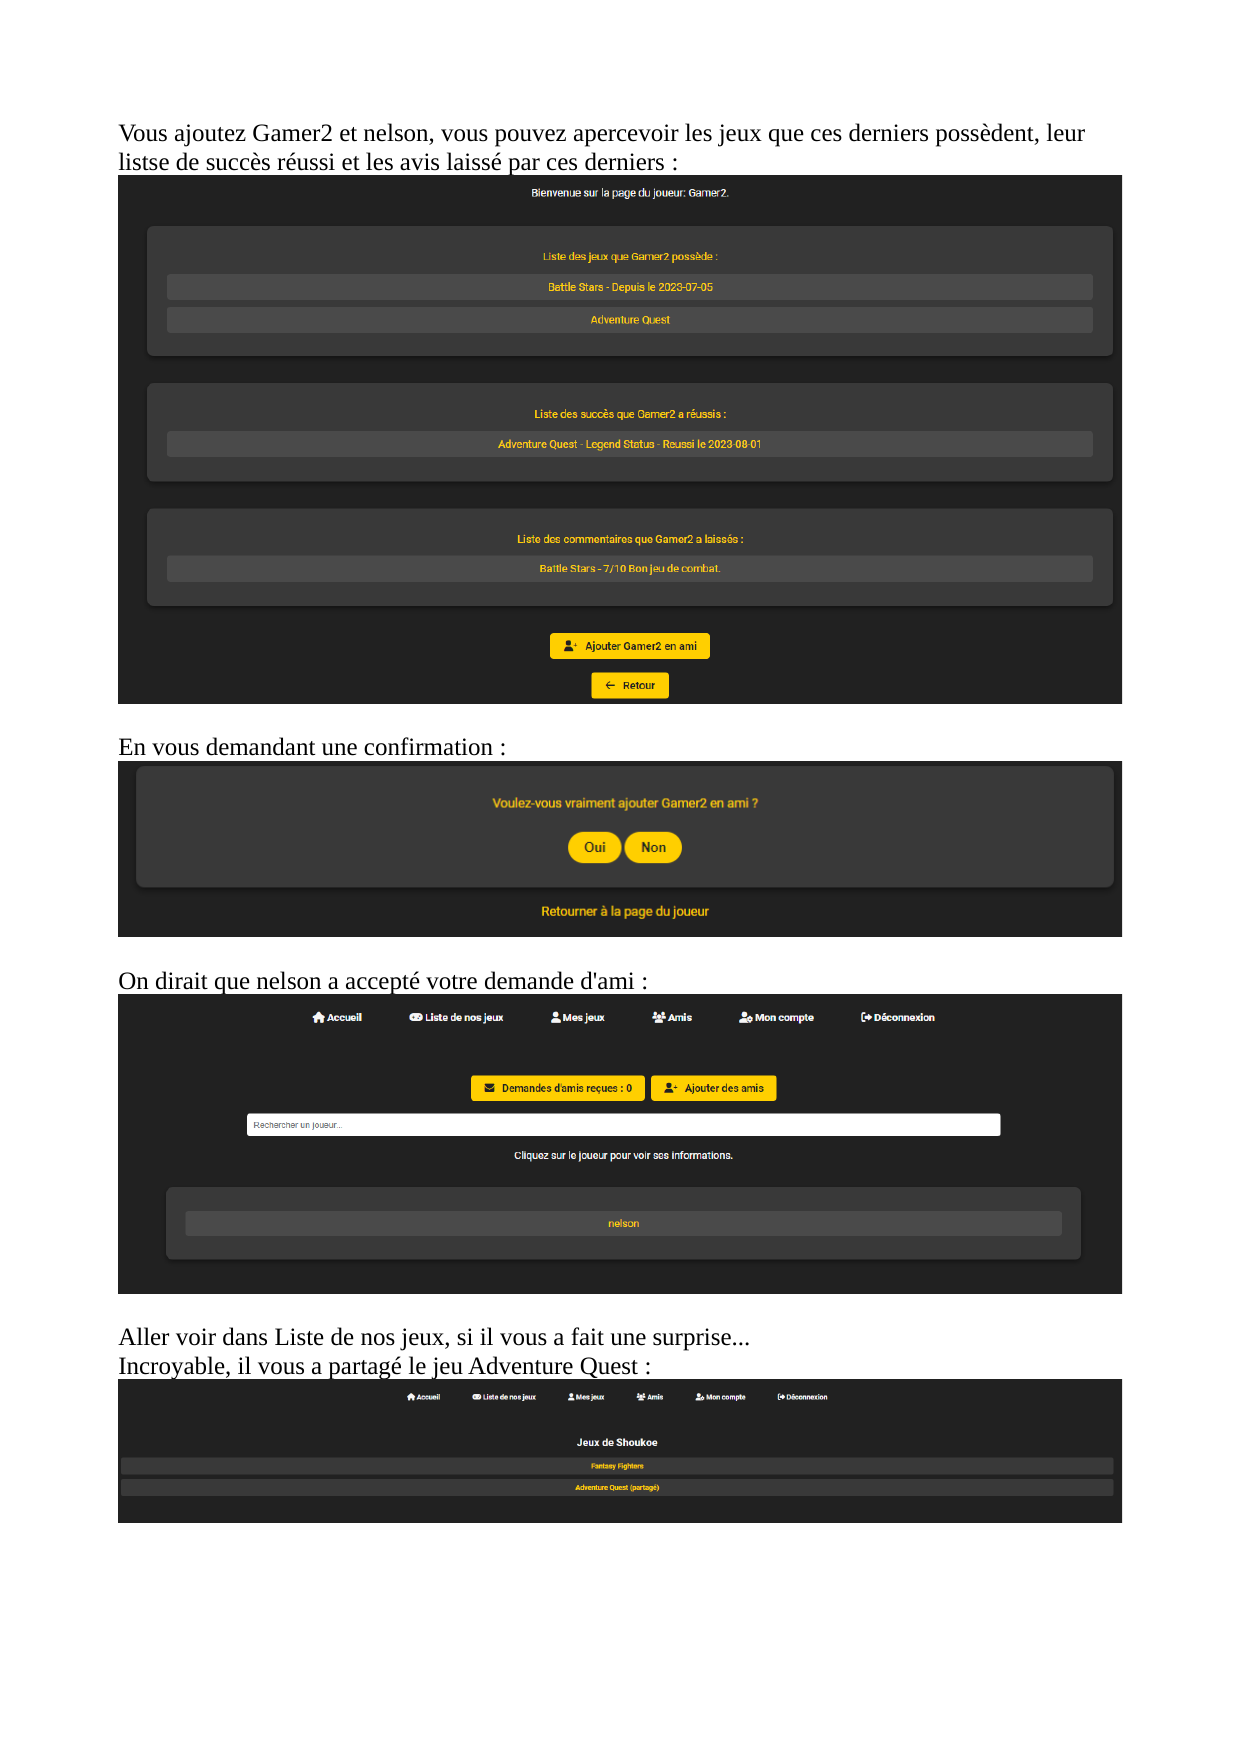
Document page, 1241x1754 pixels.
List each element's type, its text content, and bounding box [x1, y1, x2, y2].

text Incroyable, il vous a partagé le jeu Adventure Quest : [118, 1351, 1122, 1379]
picture [118, 994, 1123, 1294]
picture [118, 761, 1123, 937]
picture [118, 175, 1123, 704]
text On dirait que nelson a accepté votre demande d'ami : [118, 966, 1122, 994]
text Vous ajoutez Gamer2 et nelson, vous pouvez apercevoir les jeux que ces derniers possèdent, leur listse de succès réussi et les avis laissé par ces derniers : [118, 118, 1122, 175]
text Aller voir dans Liste de nos jeux, si il vous a fait une surprise... [118, 1322, 1122, 1351]
picture [118, 1379, 1123, 1523]
text En vous demandant une confirmation : [118, 732, 1122, 761]
